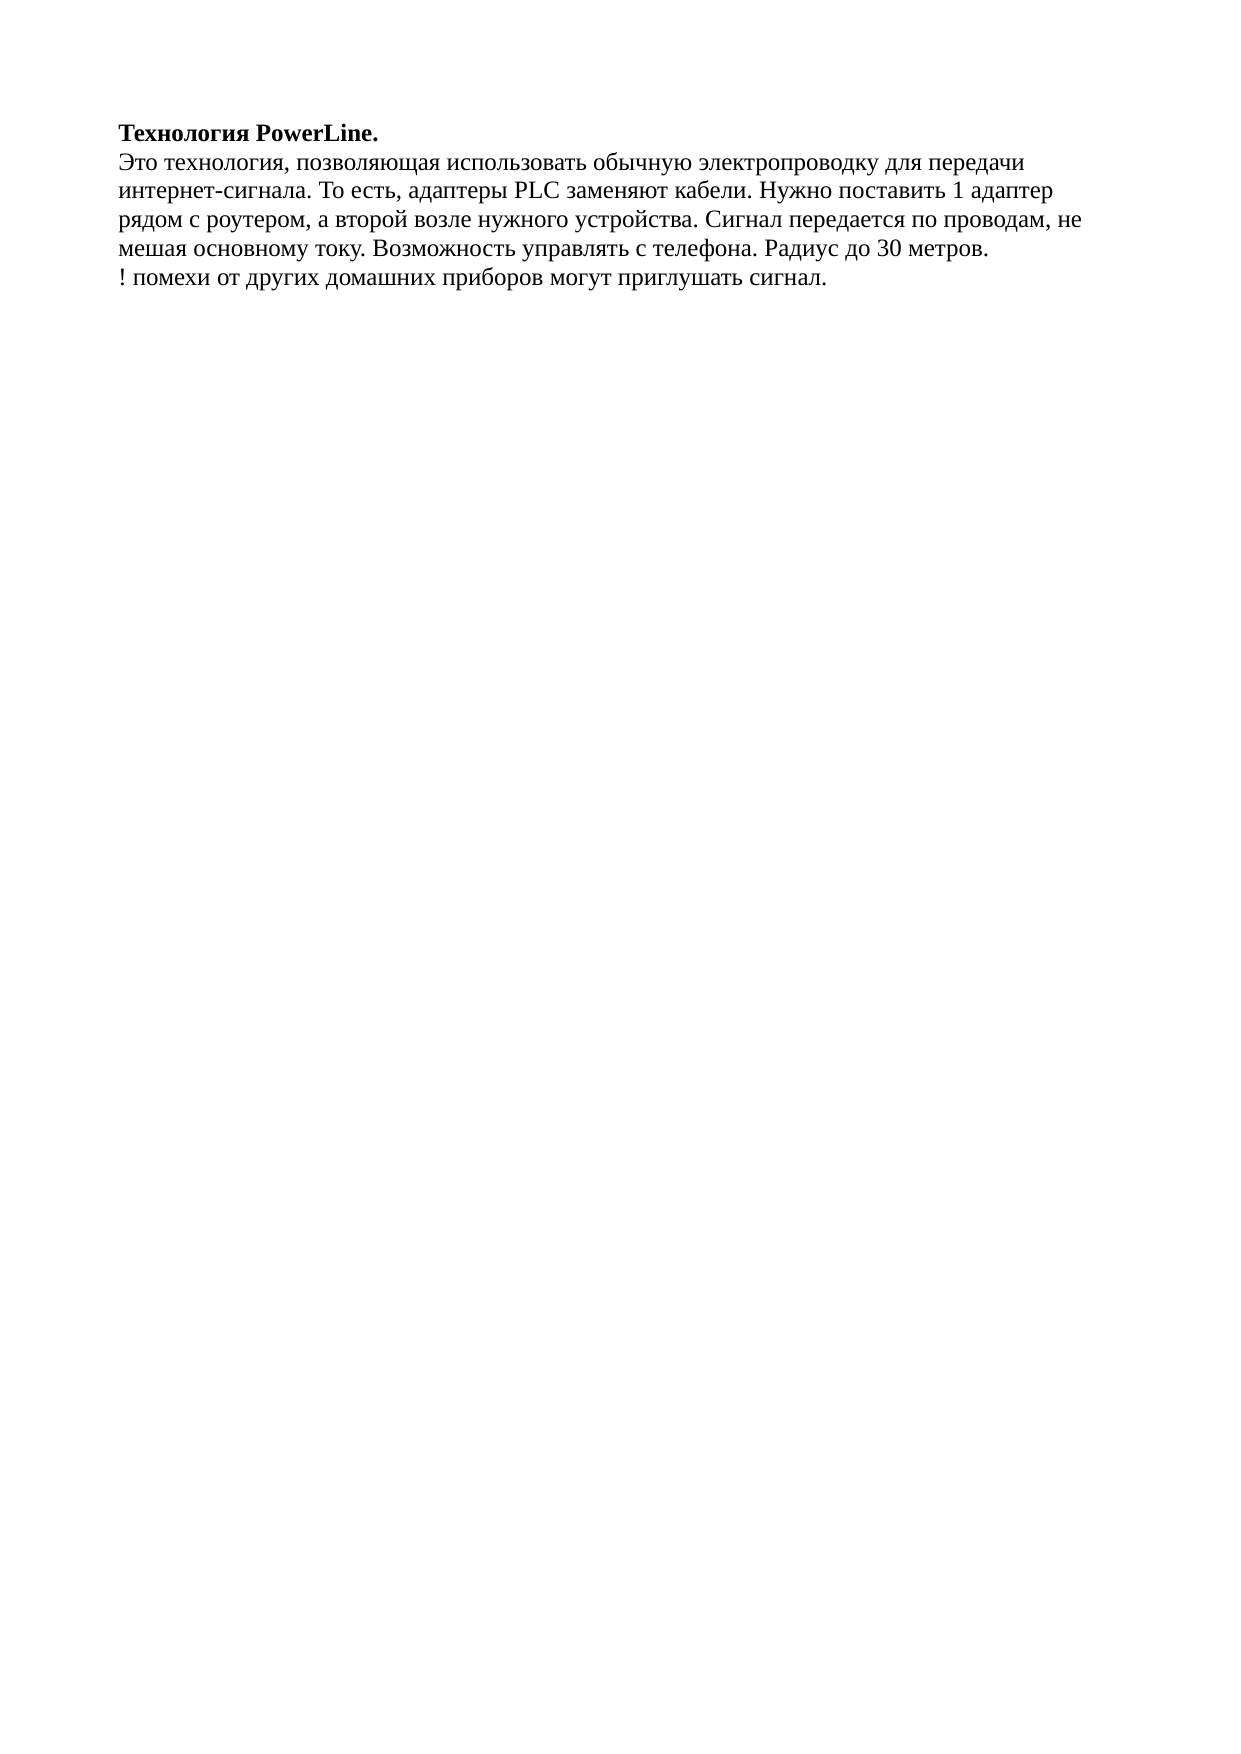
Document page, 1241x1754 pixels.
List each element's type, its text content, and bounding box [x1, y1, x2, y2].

text ! помехи от других домашних приборов могут приглушать сигнал. [118, 262, 1122, 291]
text Это технология, позволяющая использовать обычную электропроводку для передачи интернет-сигнала. То есть, адаптеры PLC заменяют кабели. Нужно поставить 1 адаптер рядом с роутером, а второй возле нужного устройства. Сигнал передается по проводам, не мешая основному току. Возможность управлять с телефона. Радиус до 30 метров. [118, 147, 1122, 262]
text Технология PowerLine. [118, 118, 1122, 147]
